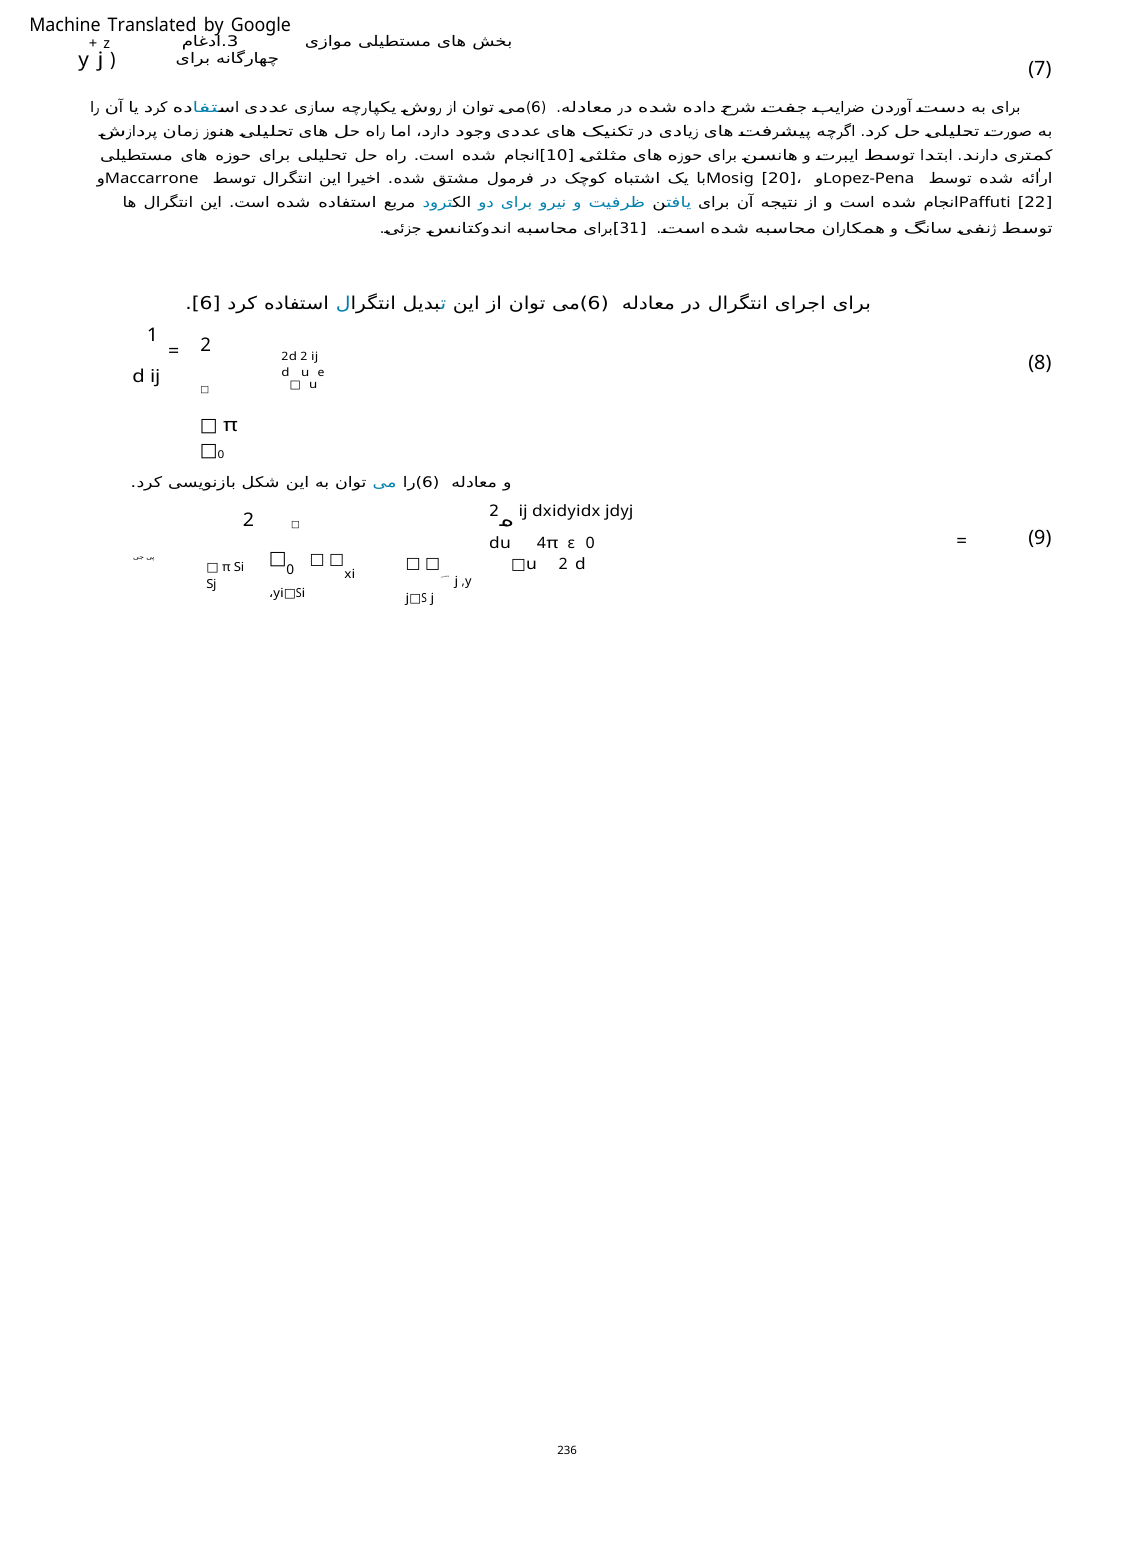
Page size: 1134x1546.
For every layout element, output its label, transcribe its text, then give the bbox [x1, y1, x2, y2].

text d ij [132, 363, 181, 387]
text 3.ادﻏﺎم ﭼﻬﺎرﮔﺎﻧﻪ ﺑﺮای [176, 33, 281, 67]
text ﺗﻮﺳﻂ ژﻧﻔﯽ ﺳﺎﻧﮓ و ﻫﻤﮑﺎران ﻣﺤﺎﺳﺒﻪ ﺷﺪه اﺳﺖ. [31]ﺑﺮای ﻣﺤﺎﺳﺒﻪ اﻧﺪوﮐﺘﺎﻧﺲ ﺟﺰﺋﯽ. [17, 220, 1052, 237]
text 2d 2 ij d□uue [281, 348, 350, 392]
text و ﻣﻌﺎدﻟﻪ (6)را ﻣﯽ ﺗﻮان ﺑﻪ اﯾﻦ ﺷﮑﻞ ﺑﺎزﻧﻮﯾﺴﯽ ﮐﺮد. [131, 474, 1067, 491]
text 2 □ [200, 331, 263, 398]
text (9) [906, 523, 1051, 550]
subtitle □ π □0 [199, 411, 263, 462]
text □ □اﯾﮑﺲ j ,y j□S j [405, 551, 479, 607]
text ﺑﺮای اﺟﺮای اﻧﺘﮕﺮال در ﻣﻌﺎدﻟﻪ (6)ﻣﯽ ﺗﻮان از اﯾﻦ ﺗﺒﺪﯾﻞ اﻧﺘﮕﺮال اﺳﺘﻔﺎده ﮐﺮد [6]. [242, 297, 346, 312]
text (8) [911, 348, 1051, 375]
text □ [291, 517, 377, 530]
text ﭘﯽ ﺟﯽ [17, 553, 154, 561]
subtitle □ π Si Sj [206, 558, 254, 592]
text ﺑﺮای اﺟﺮای اﻧﺘﮕﺮال در ﻣﻌﺎدﻟﻪ (6)ﻣﯽ ﺗﻮان از اﯾﻦ ﺗﺒﺪﯾﻞ اﻧﺘﮕﺮال اﺳﺘﻔﺎده ﮐﺮد [6]. [734, 297, 1067, 312]
text = [956, 527, 967, 553]
text (7) [916, 54, 1051, 81]
subtitle 1 = [147, 322, 181, 363]
text ﺑﺨﺶ ﻫﺎی ﻣﺴﺘﻄﯿﻠﯽ ﻣﻮازی [305, 33, 613, 50]
text ﺑﺮای اﺟﺮای اﻧﺘﮕﺮال در ﻣﻌﺎدﻟﻪ (6)ﻣﯽ ﺗﻮان از اﯾﻦ ﺗﺒﺪﯾﻞ اﻧﺘﮕﺮال اﺳﺘﻔﺎده ﮐﺮد [6]. [410, 297, 718, 312]
text □0 □ □xi ،yi□Si [268, 544, 377, 601]
text ه2 ij dxidyidx jdyj du□u4π2εd0 [489, 498, 691, 574]
text + (yi2□2 y+jz) [78, 33, 151, 72]
text ﺑﺮای ﺑﻪ دﺳﺖ آوردن ﺿﺮاﯾﺐ ﺟﻔﺖ ﺷﺮح داده ﺷﺪه در ﻣﻌﺎدﻟﻪ. (6)ﻣﯽ ﺗﻮان از روش ﯾﮑﭙﺎرﭼﻪ ﺳﺎزی ﻋﺪدی اﺳﺘﻔﺎده ﮐﺮد ﯾﺎ آن را ﺑﻪ ﺻﻮرت ﺗﺤﻠﯿﻠﯽ ﺣﻞ ﮐﺮد. اﮔﺮﭼﻪ ﭘﯿﺸﺮﻓﺖ ﻫﺎی زﯾﺎدی در ﺗﮑﻨﯿﮏ ﻫﺎی ﻋﺪدی وﺟﻮد دارد، اﻣﺎ راه ﺣﻞ ﻫﺎی ﺗﺤﻠﯿﻠﯽ ﻫﻨﻮز زﻣﺎن ﭘﺮدازش ﮐﻤﺘﺮی دارﻧﺪ. اﺑﺘﺪا ﺗﻮﺳﻂ اﯾﺒﺮت و ﻫﺎﻧﺴﻦ ﺑﺮای ﺣﻮزه ﻫﺎی ﻣﺜﻠﺜﯽ [10]اﻧﺠﺎم ﺷﺪه اﺳﺖ. راه ﺣﻞ ﺗﺤﻠﯿﻠﯽ ﺑﺮای ﺣﻮزه ﻫﺎی ﻣﺴﺘﻄﯿﻠﯽ اراﺋﻪ ﺷﺪه ﺗﻮﺳﻂ Lopez-Penaو ،[20] Mosigﺑﺎ ﯾﮏ اﺷﺘﺒﺎه ﮐﻮﭼﮏ در ﻓﺮﻣﻮل ﻣﺸﺘﻖ ﺷﺪه. اﺧﯿﺮا اﯾﻦ اﻧﺘﮕﺮال ﺗﻮﺳﻂ Maccarroneو [22] Paffutiاﻧﺠﺎم ﺷﺪه اﺳﺖ و از ﻧﺘﯿﺠﻪ آن ﺑﺮای ﯾﺎﻓﺘﻦ ﻇﺮﻓﯿﺖ و ﻧﯿﺮو ﺑﺮای دو اﻟﮑﺘﺮود ﻣﺮﺑﻊ اﺳﺘﻔﺎده ﺷﺪه اﺳﺖ. اﯾﻦ اﻧﺘﮕﺮال ﻫﺎ [84, 92, 1052, 212]
text 2 [181, 506, 254, 532]
